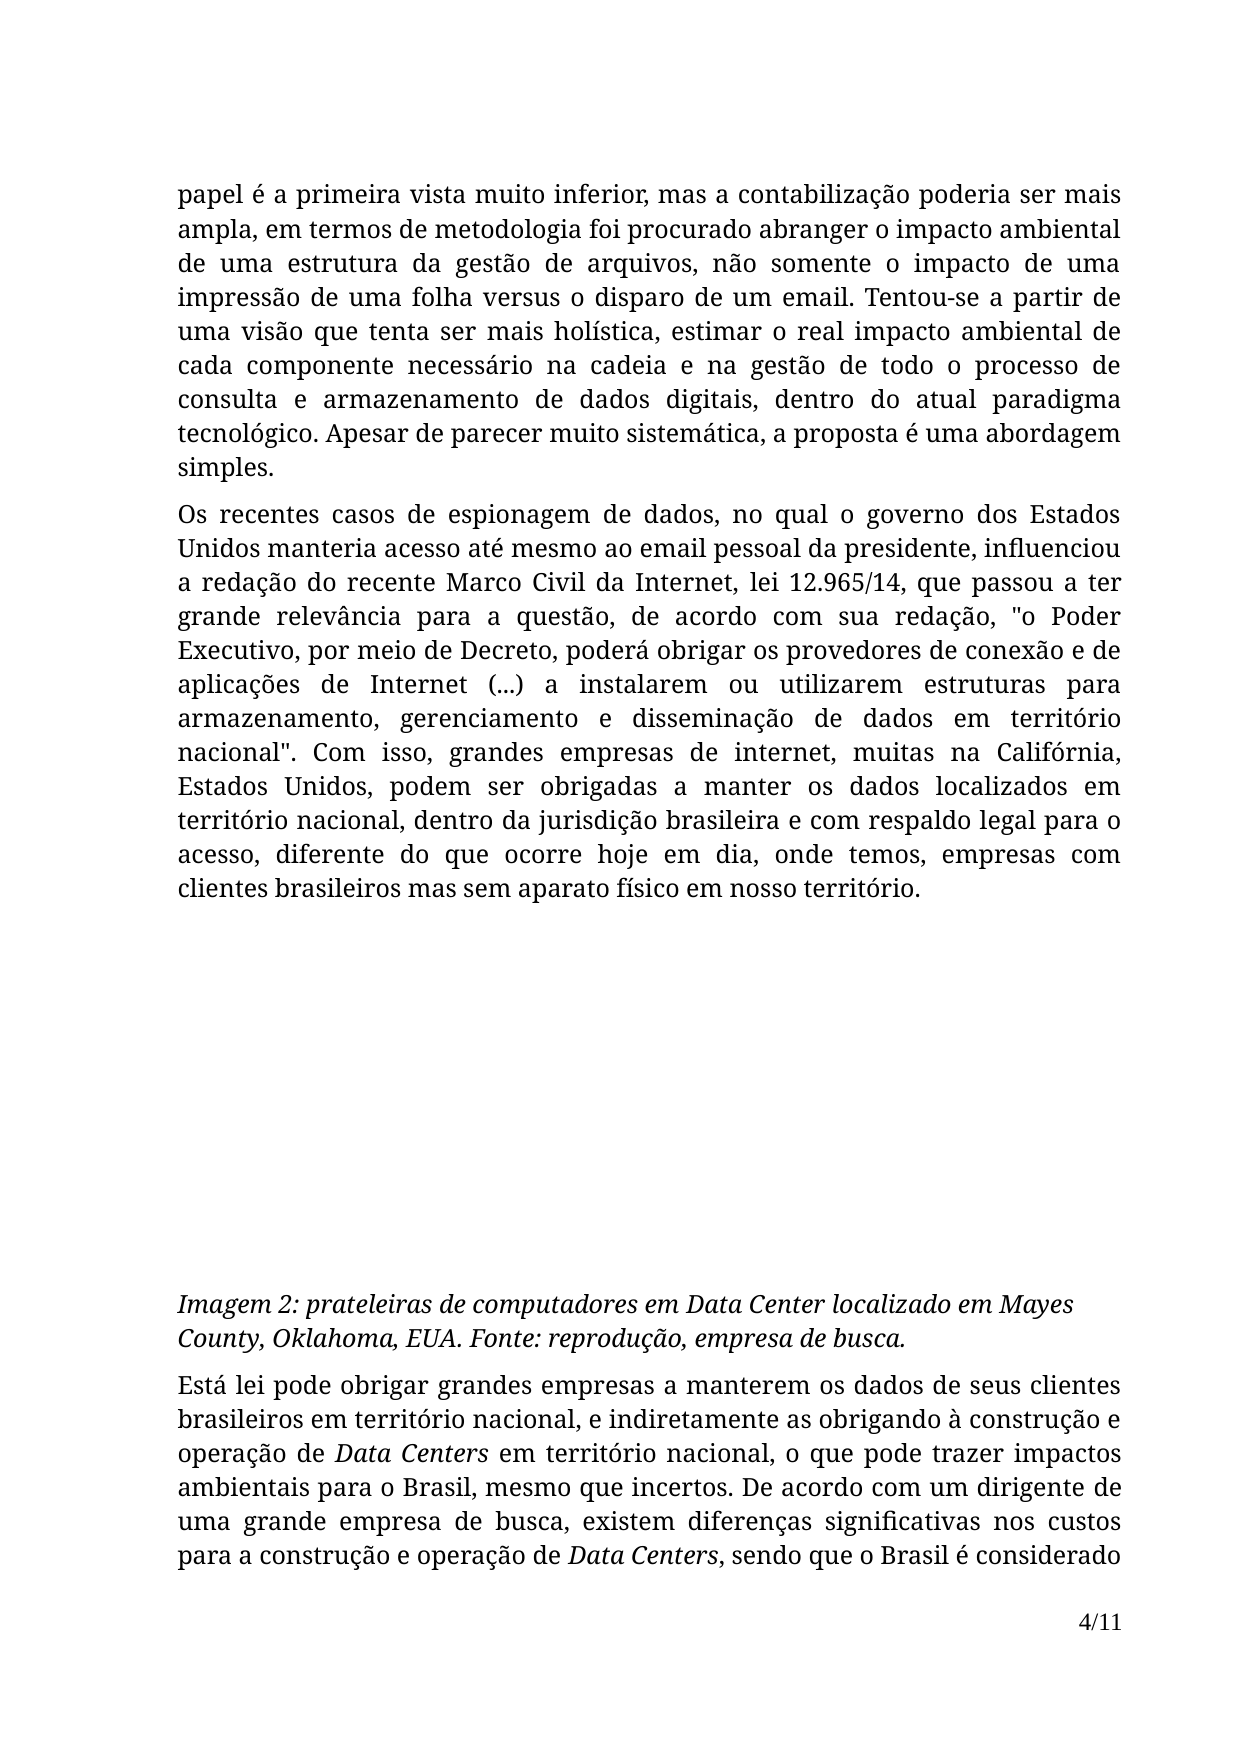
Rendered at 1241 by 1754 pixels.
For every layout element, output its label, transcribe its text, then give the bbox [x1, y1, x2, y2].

text Os recentes casos de espionagem de dados, no qual o governo dos Estados Unidos manteria acesso até mesmo ao email pessoal da presidente, influenciou a redação do recente Marco Civil da Internet, lei 12.965/14, que passou a ter grande relevância para a questão, de acordo com sua redação, "o Poder Executivo, por meio de Decreto, poderá obrigar os provedores de conexão e de aplicações de Internet (...) a instalarem ou utilizarem estruturas para armazenamento, gerenciamento e disseminação de dados em território nacional". Com isso, grandes empresas de internet, muitas na Califórnia, Estados Unidos, podem ser obrigadas a manter os dados localizados em território nacional, dentro da jurisdição brasileira e com respaldo legal para o acesso, diferente do que ocorre hoje em dia, onde temos, empresas com clientes brasileiros mas sem aparato físico em nosso território. [177, 496, 1122, 905]
text papel é a primeira vista muito inferior, mas a contabilização poderia ser mais ampla, em termos de metodologia foi procurado abranger o impacto ambiental de uma estrutura da gestão de arquivos, não somente o impacto de uma impressão de uma folha versus o disparo de um email. Tentou-se a partir de uma visão que tenta ser mais holística, estimar o real impacto ambiental de cada componente necessário na cadeia e na gestão de todo o processo de consulta e armazenamento de dados digitais, dentro do atual paradigma tecnológico. Apesar de parecer muito sistemática, a proposta é uma abordagem simples. [177, 177, 1122, 484]
text Imagem 2: prateleiras de computadores em Data Center localizado em Mayes County, Oklahoma, EUA. Fonte: reprodução, empresa de busca. [177, 1287, 1122, 1355]
text Está lei pode obrigar grandes empresas a manterem os dados de seus clientes brasileiros em território nacional, e indiretamente as obrigando à construção e operação de Data Centers em território nacional, o que pode trazer impactos ambientais para o Brasil, mesmo que incertos. De acordo com um dirigente de uma grande empresa de busca, existem diferenças significativas nos custos para a construção e operação de Data Centers, sendo que o Brasil é considerado [177, 1367, 1122, 1572]
